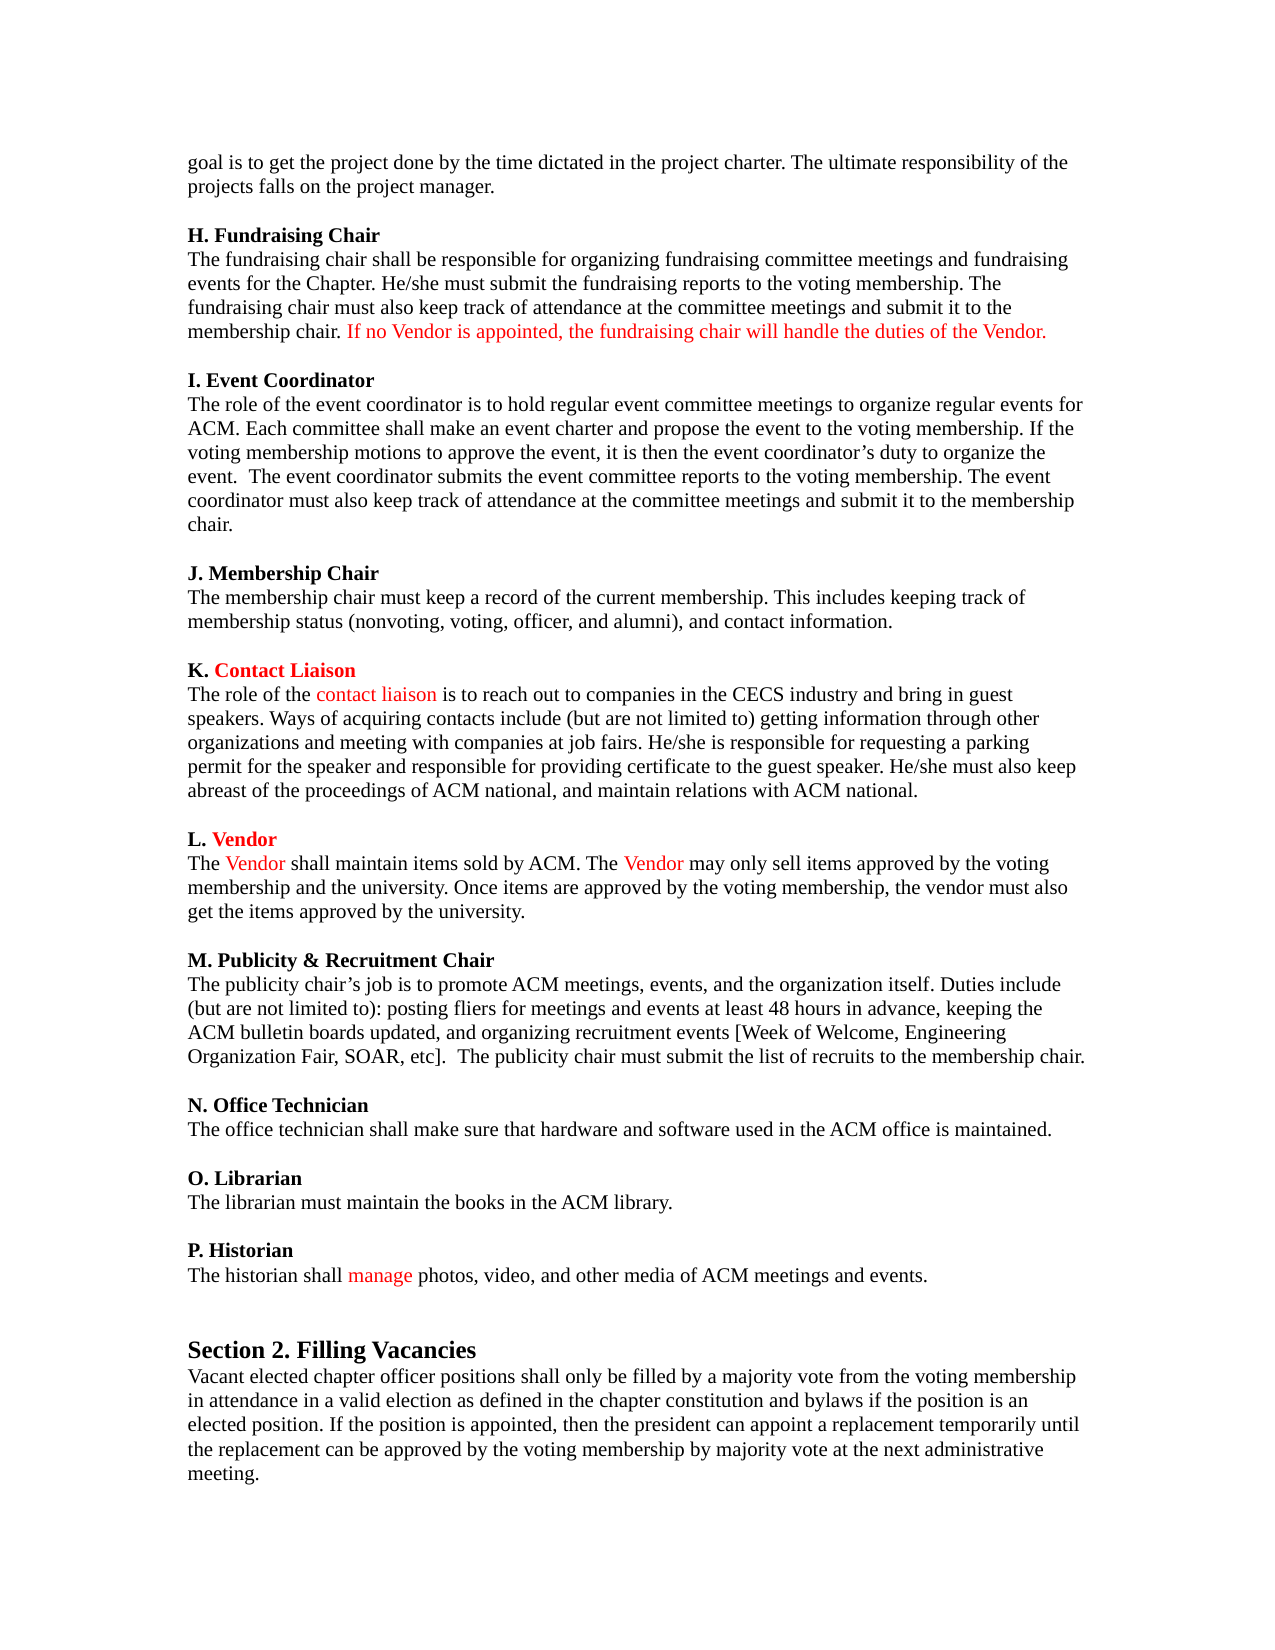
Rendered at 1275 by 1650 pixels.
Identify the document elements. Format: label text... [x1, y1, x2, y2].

text Vacant elected chapter officer positions shall only be filled by a majority vote from the voting membership in attendance in a valid election as defined in the chapter constitution and bylaws if the position is an elected position. If the position is appointed, then the president can appoint a replacement temporarily until the replacement can be approved by the voting membership by majority vote at the next administrative meeting. [187, 1364, 1087, 1484]
text J. Membership Chair [187, 561, 1087, 585]
text I. Event Coordinator [187, 368, 1087, 392]
text The historian shall manage photos, video, and other media of ACM meetings and events. [187, 1262, 1087, 1287]
text goal is to get the project done by the time dictated in the project charter. The ultimate responsibility of the projects falls on the project manager. [187, 150, 1087, 198]
text The office technician shall make sure that hardware and software used in the ACM office is maintained. [187, 1117, 1087, 1141]
text The librarian must maintain the books in the ACM library. [187, 1190, 1087, 1214]
text Section 2. Filling Vacancies [187, 1335, 1087, 1364]
text H. Fundraising Chair [187, 223, 1087, 247]
text The fundraising chair shall be responsible for organizing fundraising committee meetings and fundraising events for the Chapter. He/she must submit the fundraising reports to the voting membership. The fundraising chair must also keep track of attendance at the committee meetings and submit it to the membership chair. If no Vendor is appointed, the fundraising chair will handle the duties of the Vendor. [187, 247, 1087, 343]
text K. Contact Liaison [187, 658, 1087, 682]
text The membership chair must keep a record of the current membership. This includes keeping track of membership status (nonvoting, voting, officer, and alumni), and contact information. [187, 585, 1087, 633]
text O. Librarian [187, 1165, 1087, 1189]
text N. Office Technician [187, 1093, 1087, 1117]
text L. Vendor [187, 827, 1087, 851]
text The Vendor shall maintain items sold by ACM. The Vendor may only sell items approved by the voting membership and the university. Once items are approved by the voting membership, the vendor must also get the items approved by the university. [187, 851, 1087, 923]
text M. Publicity & Recruitment Chair [187, 948, 1087, 972]
text P. Historian [187, 1238, 1087, 1262]
text The role of the event coordinator is to hold regular event committee meetings to organize regular events for ACM. Each committee shall make an event charter and propose the event to the voting membership. If the voting membership motions to approve the event, it is then the event coordinator’s duty to organize the event. The event coordinator submits the event committee reports to the voting membership. The event coordinator must also keep track of attendance at the committee meetings and submit it to the membership chair. [187, 392, 1087, 536]
text The role of the contact liaison is to reach out to companies in the CECS industry and bring in guest speakers. Ways of acquiring contacts include (but are not limited to) getting information through other organizations and meeting with companies at job fairs. He/she is responsible for requesting a parking permit for the speaker and responsible for providing certificate to the guest speaker. He/she must also keep abreast of the proceedings of ACM national, and maintain relations with ACM national. [187, 682, 1087, 802]
text The publicity chair’s job is to promote ACM meetings, events, and the organization itself. Duties include (but are not limited to): posting fliers for meetings and events at least 48 hours in advance, keeping the ACM bulletin boards updated, and organizing recruitment events [Week of Welcome, Engineering Organization Fair, SOAR, etc]. The publicity chair must submit the list of recruits to the membership chair. [187, 972, 1087, 1068]
